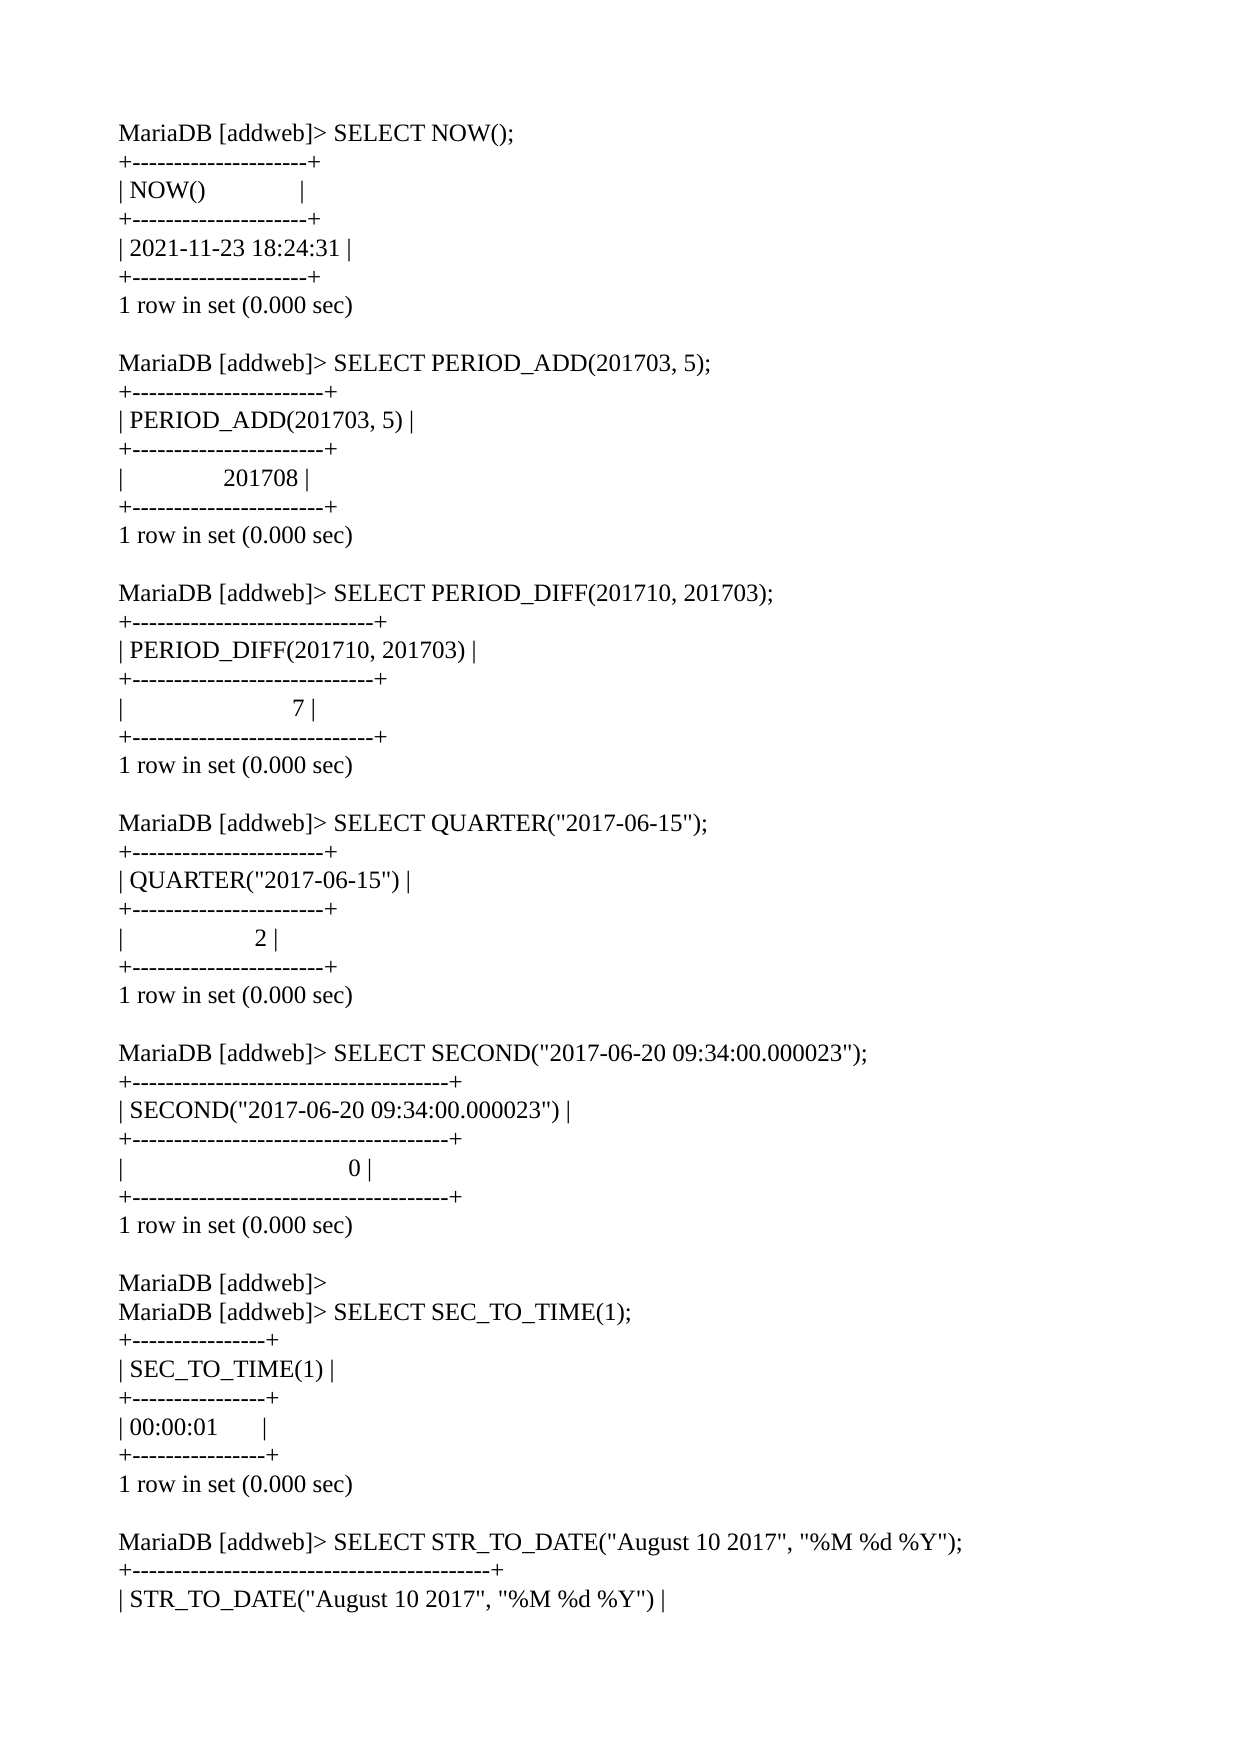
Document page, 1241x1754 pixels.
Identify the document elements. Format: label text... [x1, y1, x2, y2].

text +-----------------------+ [118, 837, 1122, 866]
text +---------------------+ [118, 147, 1122, 176]
text +----------------+ [118, 1441, 1122, 1469]
text | QUARTER("2017-06-15") | [118, 866, 1122, 894]
text +-----------------------+ [118, 952, 1122, 981]
text MariaDB [addweb]> SELECT NOW(); [118, 118, 1122, 147]
text +-----------------------+ [118, 492, 1122, 521]
text MariaDB [addweb]> SELECT SEC_TO_TIME(1); [118, 1297, 1122, 1326]
text MariaDB [addweb]> SELECT STR_TO_DATE("August 10 2017", "%M %d %Y"); [118, 1527, 1122, 1556]
text 1 row in set (0.000 sec) [118, 521, 1122, 549]
text | 201708 | [118, 463, 1122, 492]
text | 0 | [118, 1153, 1122, 1182]
text 1 row in set (0.000 sec) [118, 981, 1122, 1009]
text +--------------------------------------+ [118, 1124, 1122, 1153]
text | STR_TO_DATE("August 10 2017", "%M %d %Y") | [118, 1584, 1122, 1613]
text +-------------------------------------------+ [118, 1556, 1122, 1584]
text | 2021-11-23 18:24:31 | [118, 233, 1122, 262]
text +-----------------------+ [118, 894, 1122, 923]
text +-----------------------------+ [118, 664, 1122, 693]
text | 2 | [118, 923, 1122, 952]
text MariaDB [addweb]> [118, 1268, 1122, 1297]
text +---------------------+ [118, 204, 1122, 233]
text +--------------------------------------+ [118, 1067, 1122, 1096]
text 1 row in set (0.000 sec) [118, 291, 1122, 319]
text | PERIOD_DIFF(201710, 201703) | [118, 636, 1122, 664]
text | SECOND("2017-06-20 09:34:00.000023") | [118, 1096, 1122, 1124]
text MariaDB [addweb]> SELECT QUARTER("2017-06-15"); [118, 808, 1122, 837]
text | PERIOD_ADD(201703, 5) | [118, 406, 1122, 434]
text +-----------------------+ [118, 434, 1122, 463]
text +-----------------------+ [118, 377, 1122, 406]
text +----------------+ [118, 1383, 1122, 1412]
text +----------------+ [118, 1326, 1122, 1354]
text 1 row in set (0.000 sec) [118, 751, 1122, 779]
text +--------------------------------------+ [118, 1182, 1122, 1211]
text MariaDB [addweb]> SELECT PERIOD_ADD(201703, 5); [118, 348, 1122, 377]
text MariaDB [addweb]> SELECT PERIOD_DIFF(201710, 201703); [118, 578, 1122, 607]
text MariaDB [addweb]> SELECT SECOND("2017-06-20 09:34:00.000023"); [118, 1038, 1122, 1067]
text | 00:00:01 | [118, 1412, 1122, 1441]
text +-----------------------------+ [118, 722, 1122, 751]
text | 7 | [118, 693, 1122, 722]
text | SEC_TO_TIME(1) | [118, 1354, 1122, 1383]
text 1 row in set (0.000 sec) [118, 1211, 1122, 1239]
text | NOW() | [118, 176, 1122, 204]
text +---------------------+ [118, 262, 1122, 291]
text 1 row in set (0.000 sec) [118, 1469, 1122, 1498]
text +-----------------------------+ [118, 607, 1122, 636]
